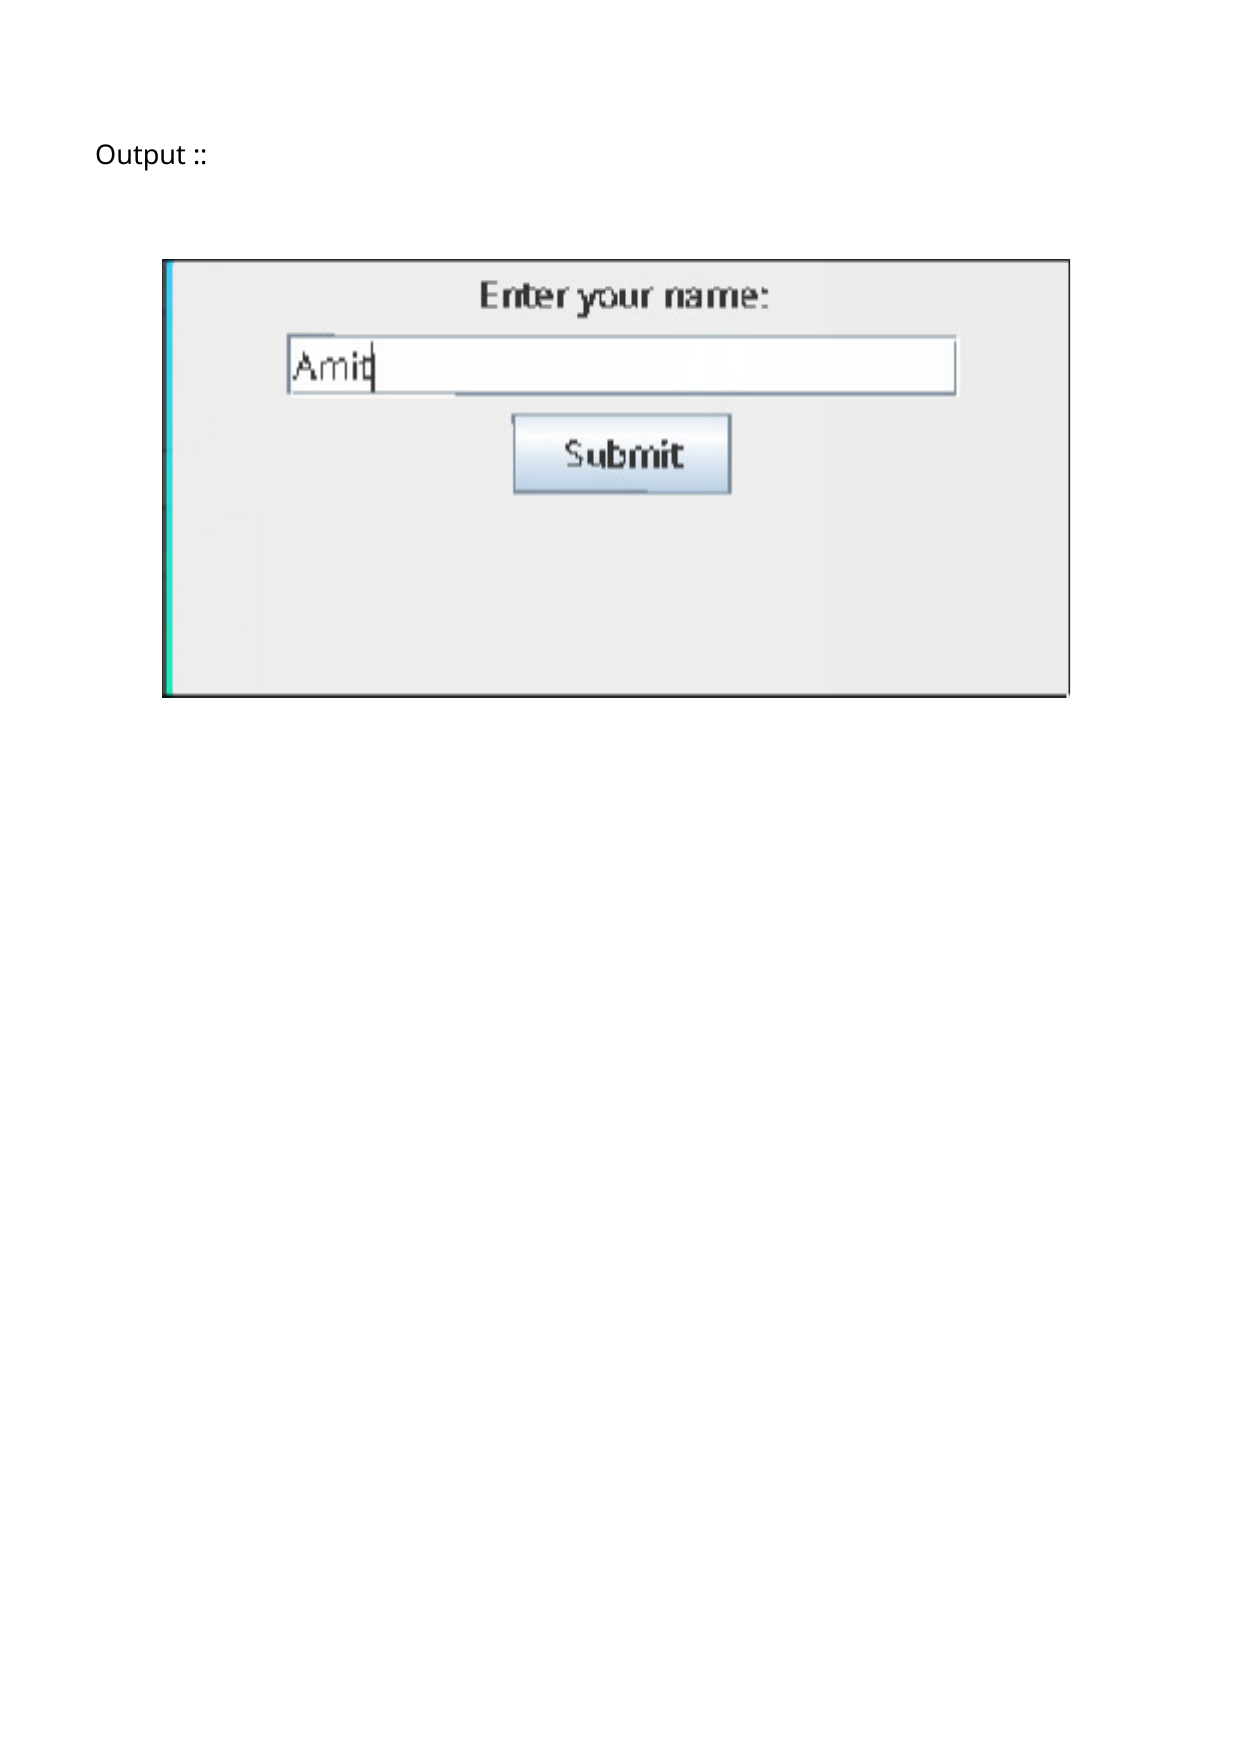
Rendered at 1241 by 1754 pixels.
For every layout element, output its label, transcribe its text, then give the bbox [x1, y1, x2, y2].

picture [162, 259, 1071, 698]
list Output :: [92, 135, 211, 172]
